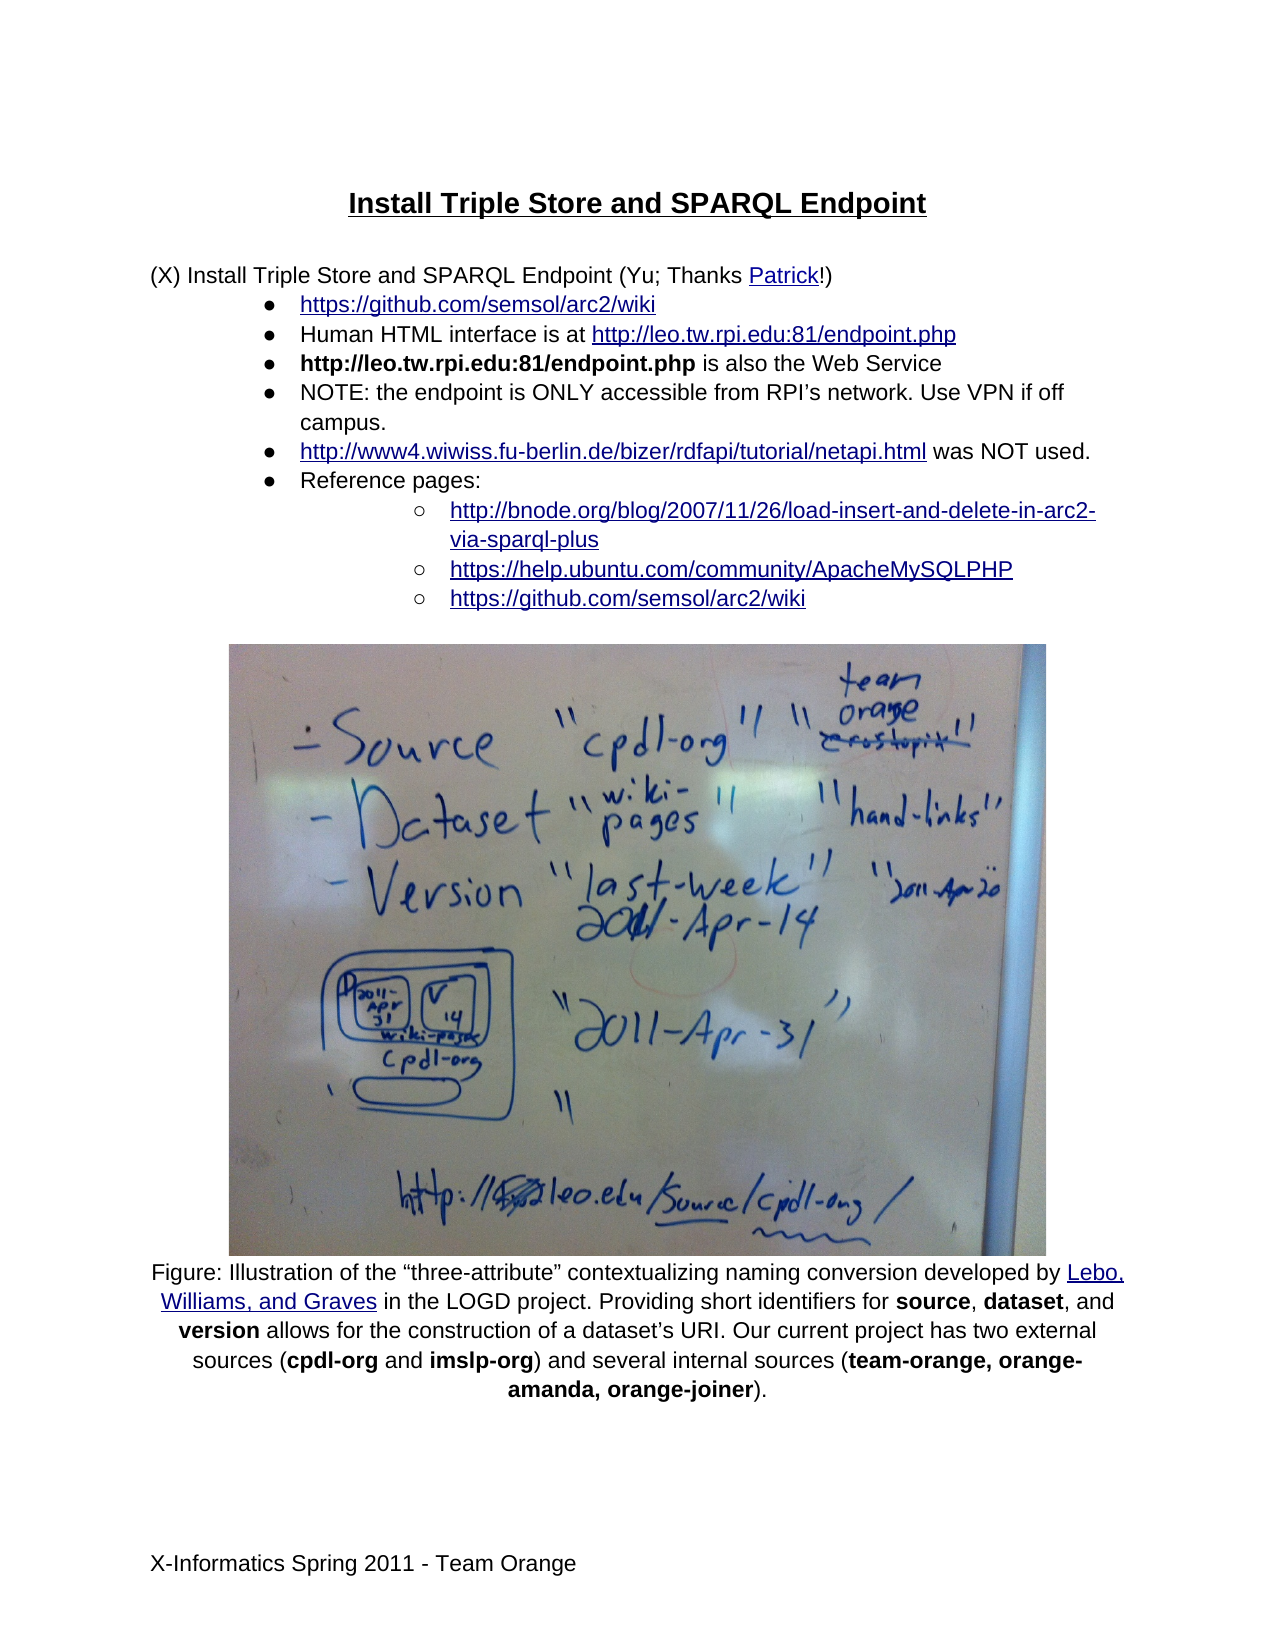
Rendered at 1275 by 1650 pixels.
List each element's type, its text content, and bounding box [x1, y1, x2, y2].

list http://leo.tw.rpi.edu:81/endpoint.php is also the Web Service [262, 351, 1125, 376]
picture [228, 644, 1047, 1256]
list https://github.com/semsol/arc2/wiki [412, 586, 1125, 611]
text (X) Install Triple Store and SPARQL Endpoint (Yu; Thanks Patrick!) [150, 263, 1125, 288]
list https://help.ubuntu.com/community/ApacheMySQLPHP [412, 556, 1125, 582]
list http://bnode.org/blog/2007/11/26/load-insert-and-delete-in-arc2-via-sparql-plus [412, 498, 1125, 553]
list http://www4.wiwiss.fu-berlin.de/bizer/rdfapi/tutorial/netapi.html was NOT used. [262, 439, 1125, 464]
subtitle Install Triple Store and SPARQL Endpoint [150, 187, 1125, 220]
list NOTE: the endpoint is ONLY accessible from RPI’s network. Use VPN if off campus. [262, 380, 1125, 435]
list Human HTML interface is at http://leo.tw.rpi.edu:81/endpoint.php [262, 321, 1125, 347]
text Figure: Illustration of the “three-attribute” contextualizing naming conversion developed by Lebo, Williams, and Graves in the LOGD project. Providing short identifiers for source, dataset, and version allows for the construction of a dataset’s URI. Our current project has two external sources (cpdl-org and imslp-org) and several internal sources (team-orange, orange-amanda, orange-joiner). [150, 1259, 1125, 1402]
list Reference pages: [262, 468, 1125, 494]
list https://github.com/semsol/arc2/wiki [262, 292, 1125, 318]
